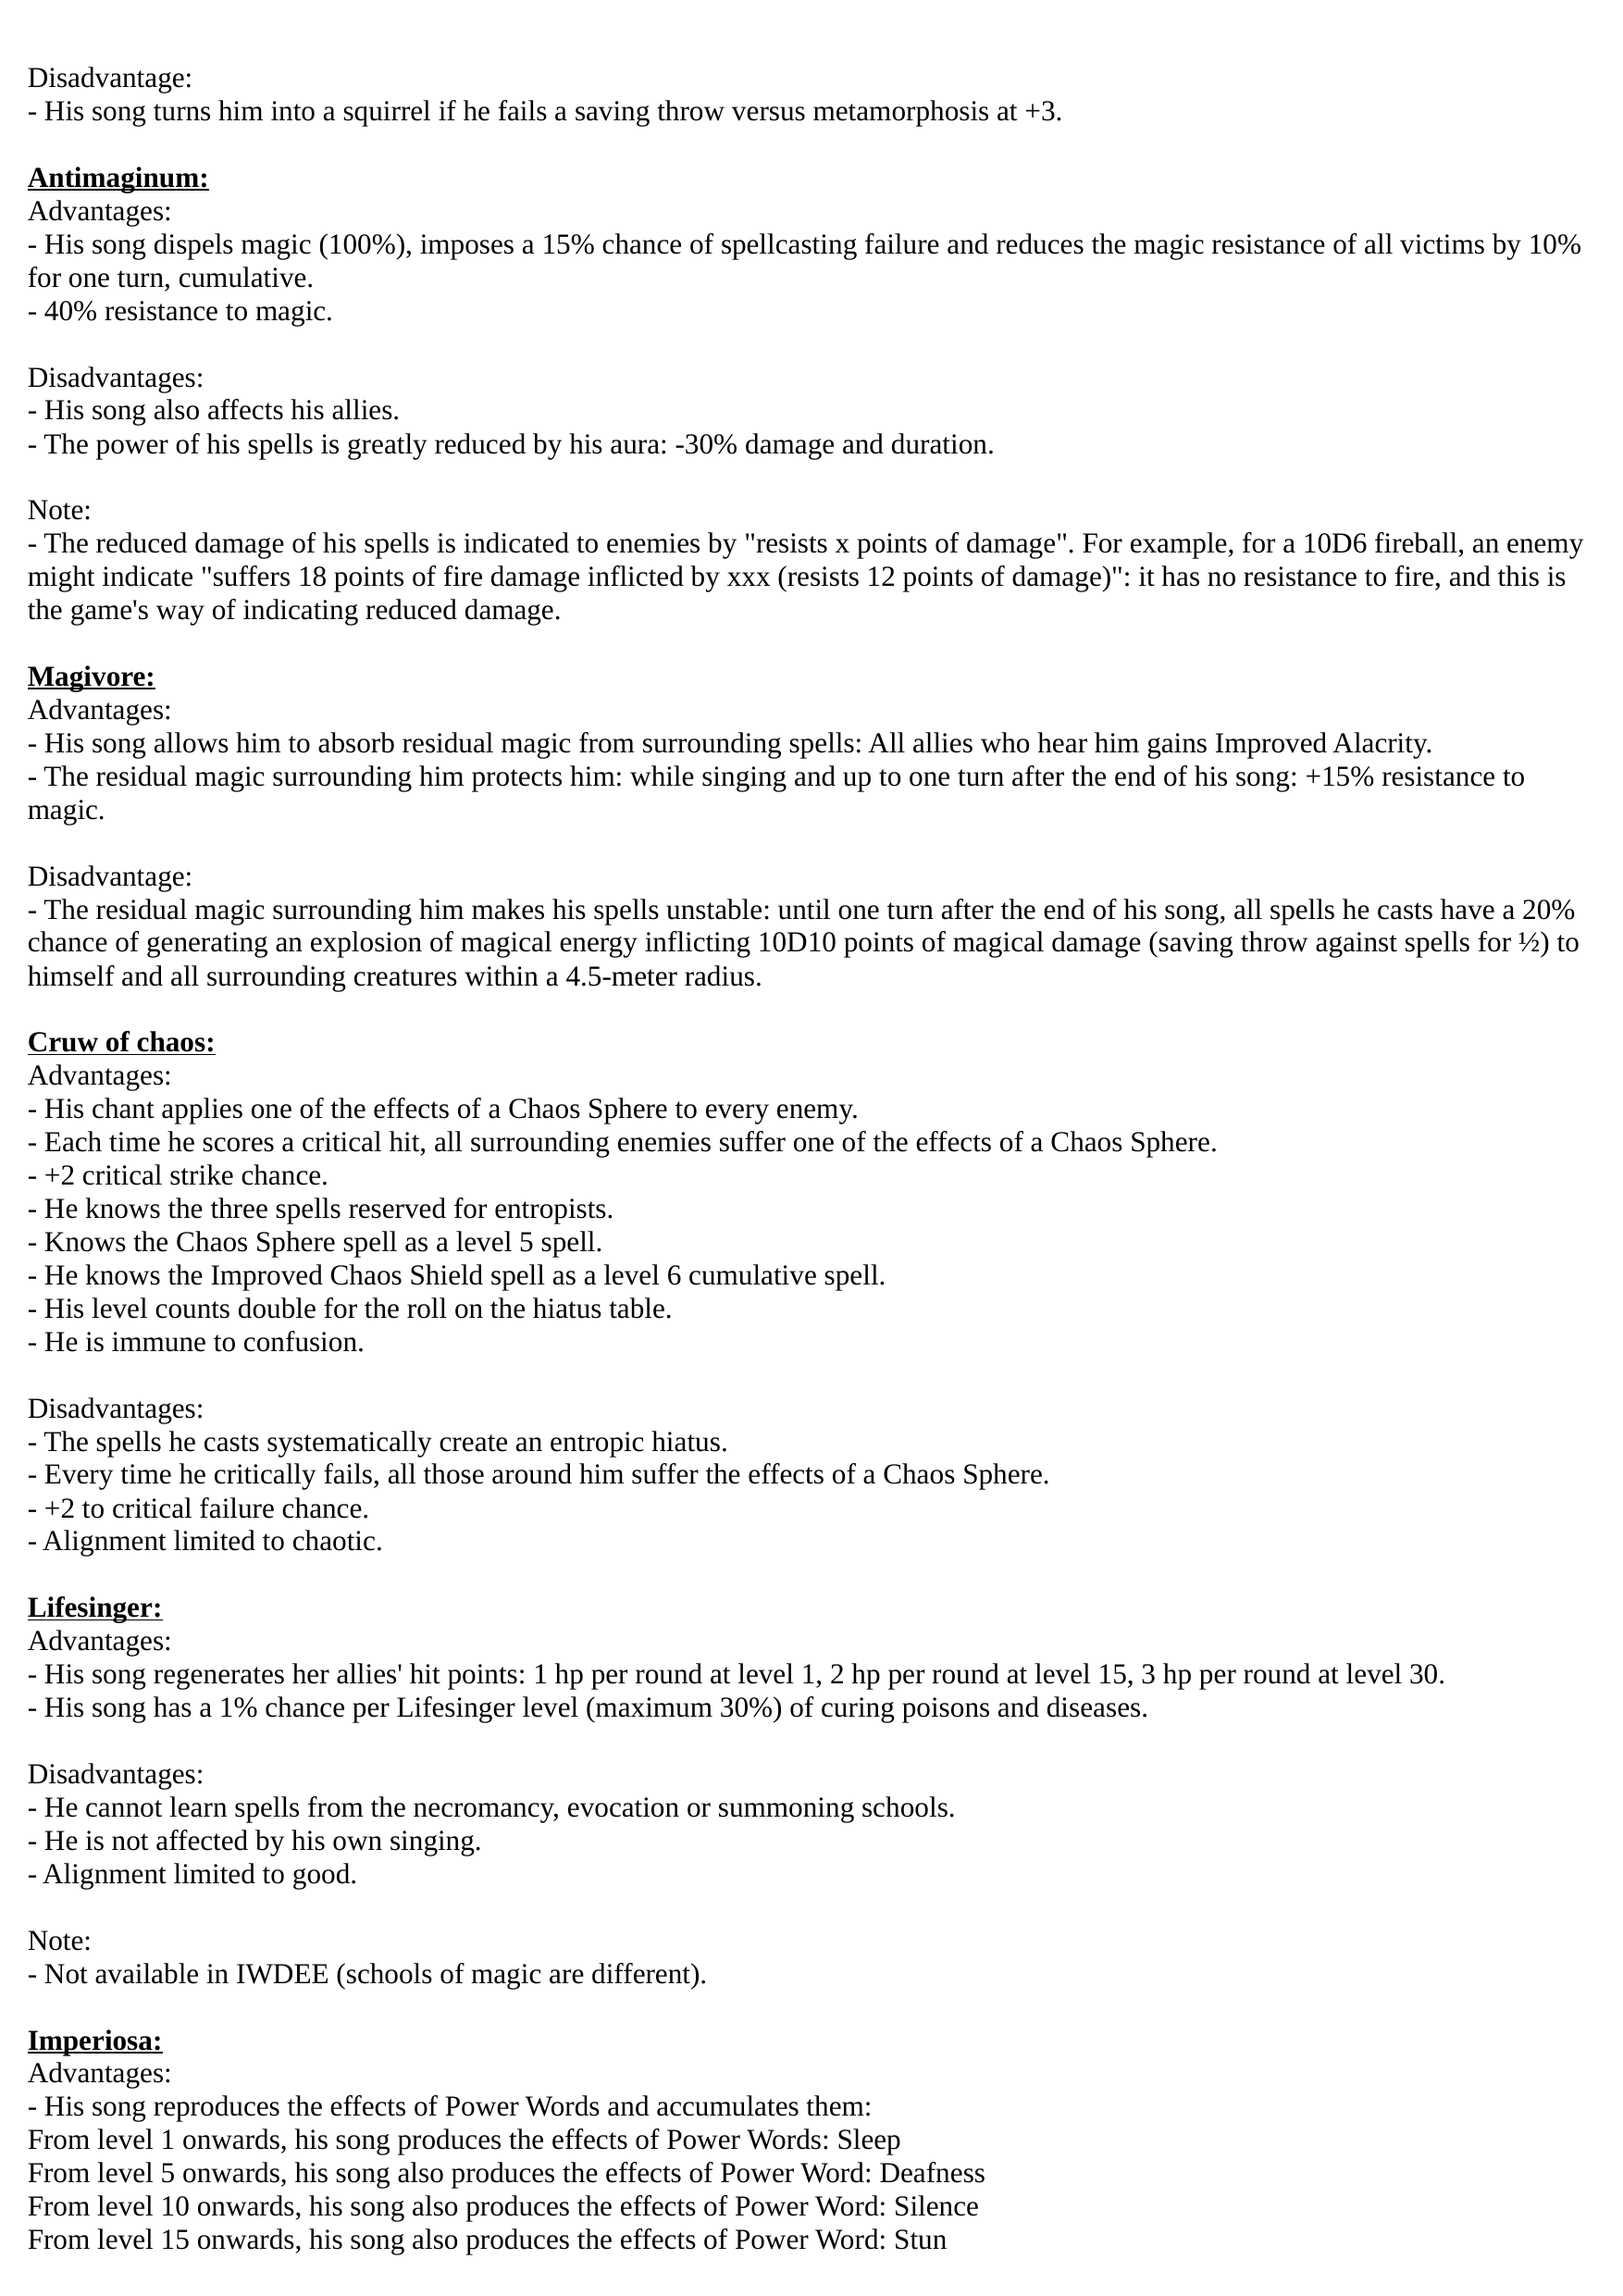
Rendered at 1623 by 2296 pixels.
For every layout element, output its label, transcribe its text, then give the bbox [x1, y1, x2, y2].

text Magivore: [27, 659, 1595, 692]
text - The residual magic surrounding him protects him: while singing and up to one turn after the end of his song: +15% resistance to magic. [27, 759, 1595, 825]
text Advantages: - His chant applies one of the effects of a Chaos Sphere to every enemy. - Each time he scores a critical hit, all surrounding enemies suffer one of the effects of a Chaos Sphere. - +2 critical strike chance. - He knows the three spells reserved for entropists. - Knows the Chaos Sphere spell as a level 5 spell. - He knows the Improved Chaos Shield spell as a level 6 cumulative spell. - His level counts double for the roll on the hiatus table. - He is immune to confusion. Disadvantages: - The spells he casts systematically create an entropic hiatus. - Every time he critically fails, all those around him suffer the effects of a Chaos Sphere. - +2 to critical failure chance. - Alignment limited to chaotic. [27, 1058, 1595, 1558]
text Disadvantages: [27, 360, 1595, 393]
text - The power of his spells is greatly reduced by his aura: -30% damage and duration. [27, 427, 1595, 460]
text Disadvantage: [27, 60, 1595, 93]
text - His song turns him into a squirrel if he fails a saving throw versus metamorphosis at +3. [27, 93, 1595, 127]
text - His song dispels magic (100%), imposes a 15% chance of spellcasting failure and reduces the magic resistance of all victims by 10% for one turn, cumulative. [27, 227, 1595, 293]
text Imperiosa: Advantages: [27, 2023, 1595, 2090]
text - 40% resistance to magic. [27, 293, 1595, 327]
text Disadvantage: [27, 859, 1595, 892]
text Note: [27, 493, 1595, 526]
text - The residual magic surrounding him makes his spells unstable: until one turn after the end of his song, all spells he casts have a 20% chance of generating an explosion of magical energy inflicting 10D10 points of magical damage (saving throw against spells for ½) to himself and all surrounding creatures within a 4.5-meter radius. [27, 892, 1595, 992]
text - His song allows him to absorb residual magic from surrounding spells: All allies who hear him gains Improved Alacrity. [27, 726, 1595, 759]
text Cruw of chaos: [27, 1025, 1595, 1058]
text Lifesinger: Advantages: - His song regenerates her allies' hit points: 1 hp per round at level 1, 2 hp per round at level 15, 3 hp per round at level 30. - His song has a 1% chance per Lifesinger level (maximum 30%) of curing poisons and diseases. Disadvantages: - He cannot learn spells from the necromancy, evocation or summoning schools. - He is not affected by his own singing. - Alignment limited to good. Note: - Not available in IWDEE (schools of magic are different). [27, 1590, 1595, 1990]
text Antimaginum: [27, 160, 1595, 193]
text - The reduced damage of his spells is indicated to enemies by "resists x points of damage". For example, for a 10D6 fireball, an enemy might indicate "suffers 18 points of fire damage inflicted by xxx (resists 12 points of damage)": it has no resistance to fire, and this is the game's way of indicating reduced damage. [27, 526, 1595, 626]
text Advantages: [27, 692, 1595, 726]
text - His song also affects his allies. [27, 393, 1595, 427]
text - His song reproduces the effects of Power Words and accumulates them: From level 1 onwards, his song produces the effects of Power Words: Sleep From level 5 onwards, his song also produces the effects of Power Word: Deafness From level 10 onwards, his song also produces the effects of Power Word: Silence From level 15 onwards, his song also produces the effects of Power Word: Stun [27, 2090, 1595, 2255]
text Advantages: [27, 193, 1595, 227]
